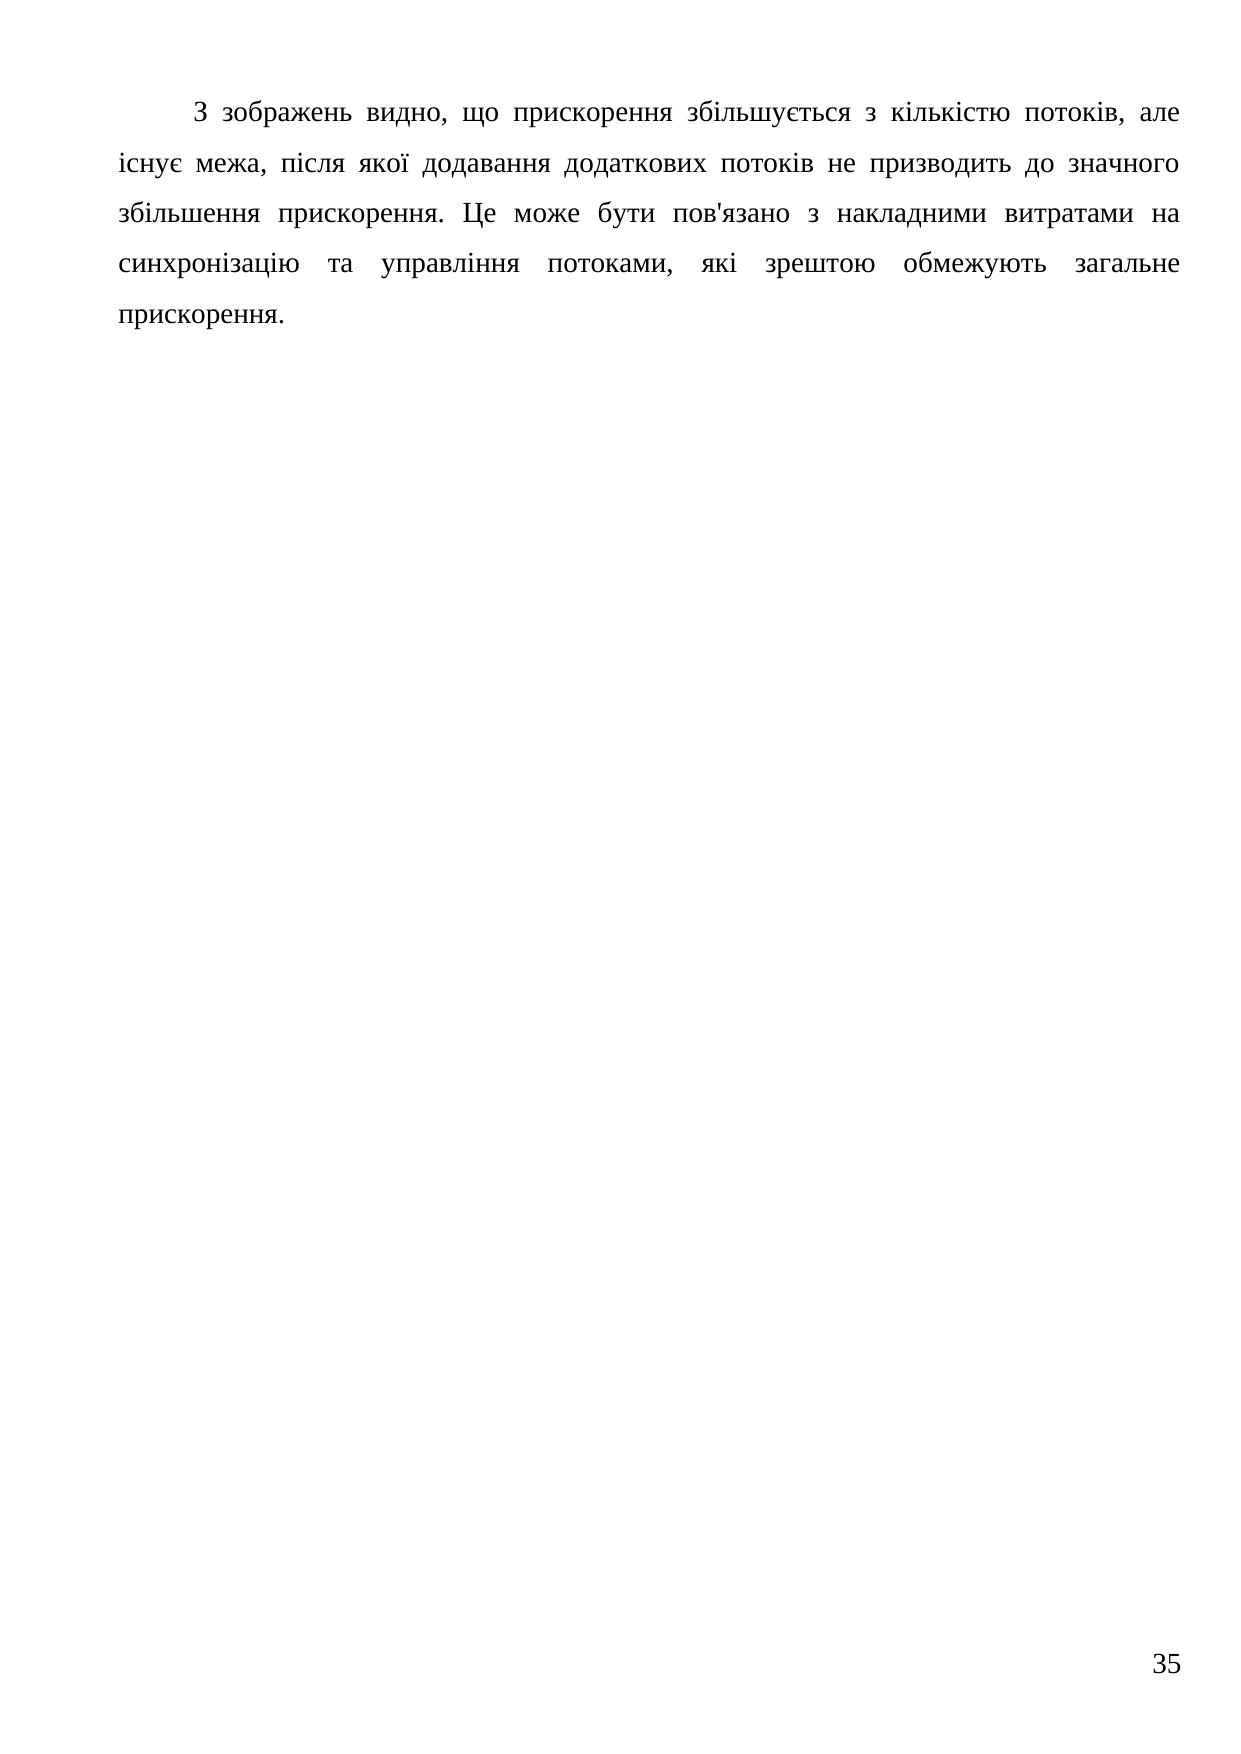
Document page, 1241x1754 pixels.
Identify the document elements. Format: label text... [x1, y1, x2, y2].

text З зображень видно, що прискорення збільшується з кількістю потоків, але існує межа, після якої додавання додаткових потоків не призводить до значного збільшення прискорення. Це може бути пов'язано з накладними витратами на синхронізацію та управління потоками, які зрештою обмежують загальне прискорення. [118, 94, 1181, 329]
